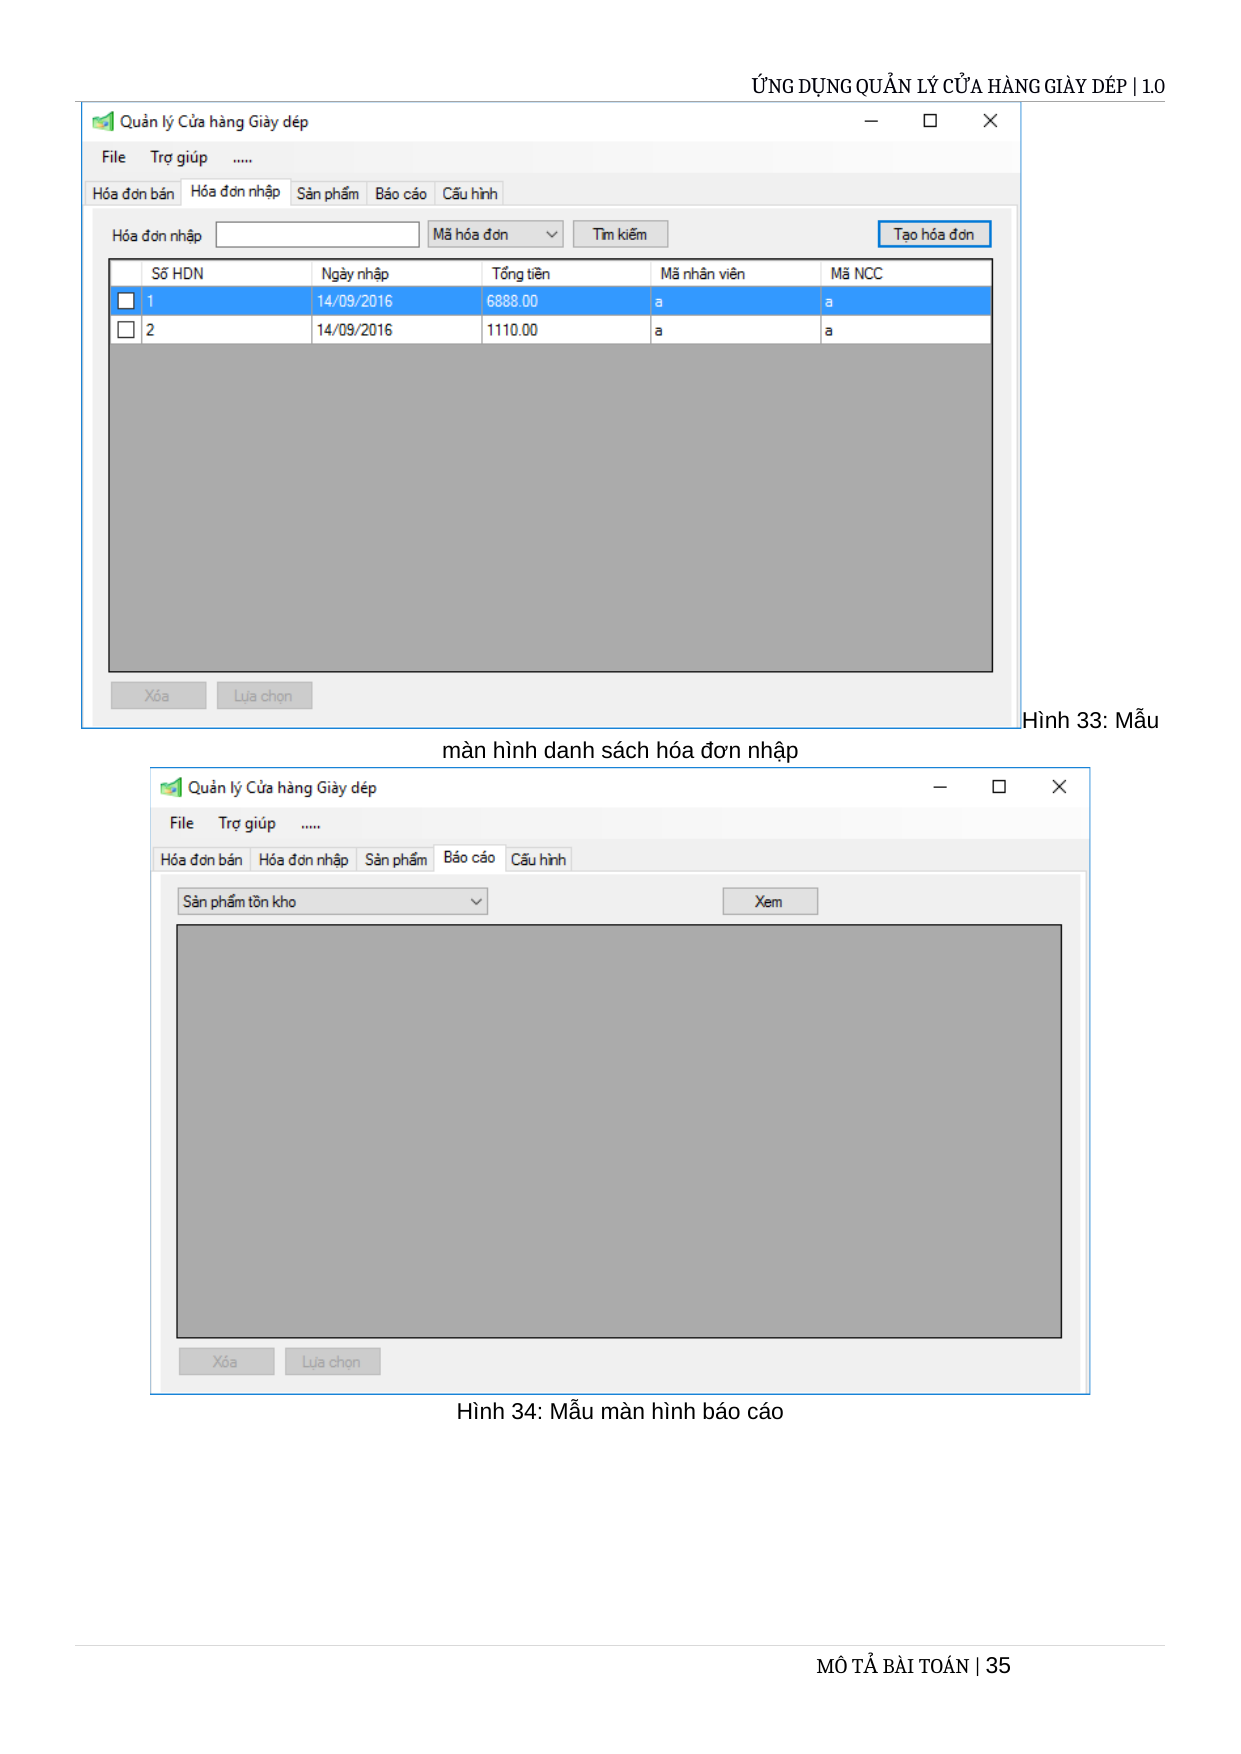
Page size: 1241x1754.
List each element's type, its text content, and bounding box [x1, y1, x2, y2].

picture [81, 102, 1022, 729]
text Hình 33: Mẫu màn hình danh sách hóa đơn nhập [75, 102, 1165, 764]
picture [150, 767, 1091, 1395]
text Hình 34: Mẫu màn hình báo cáo [75, 1398, 1165, 1424]
